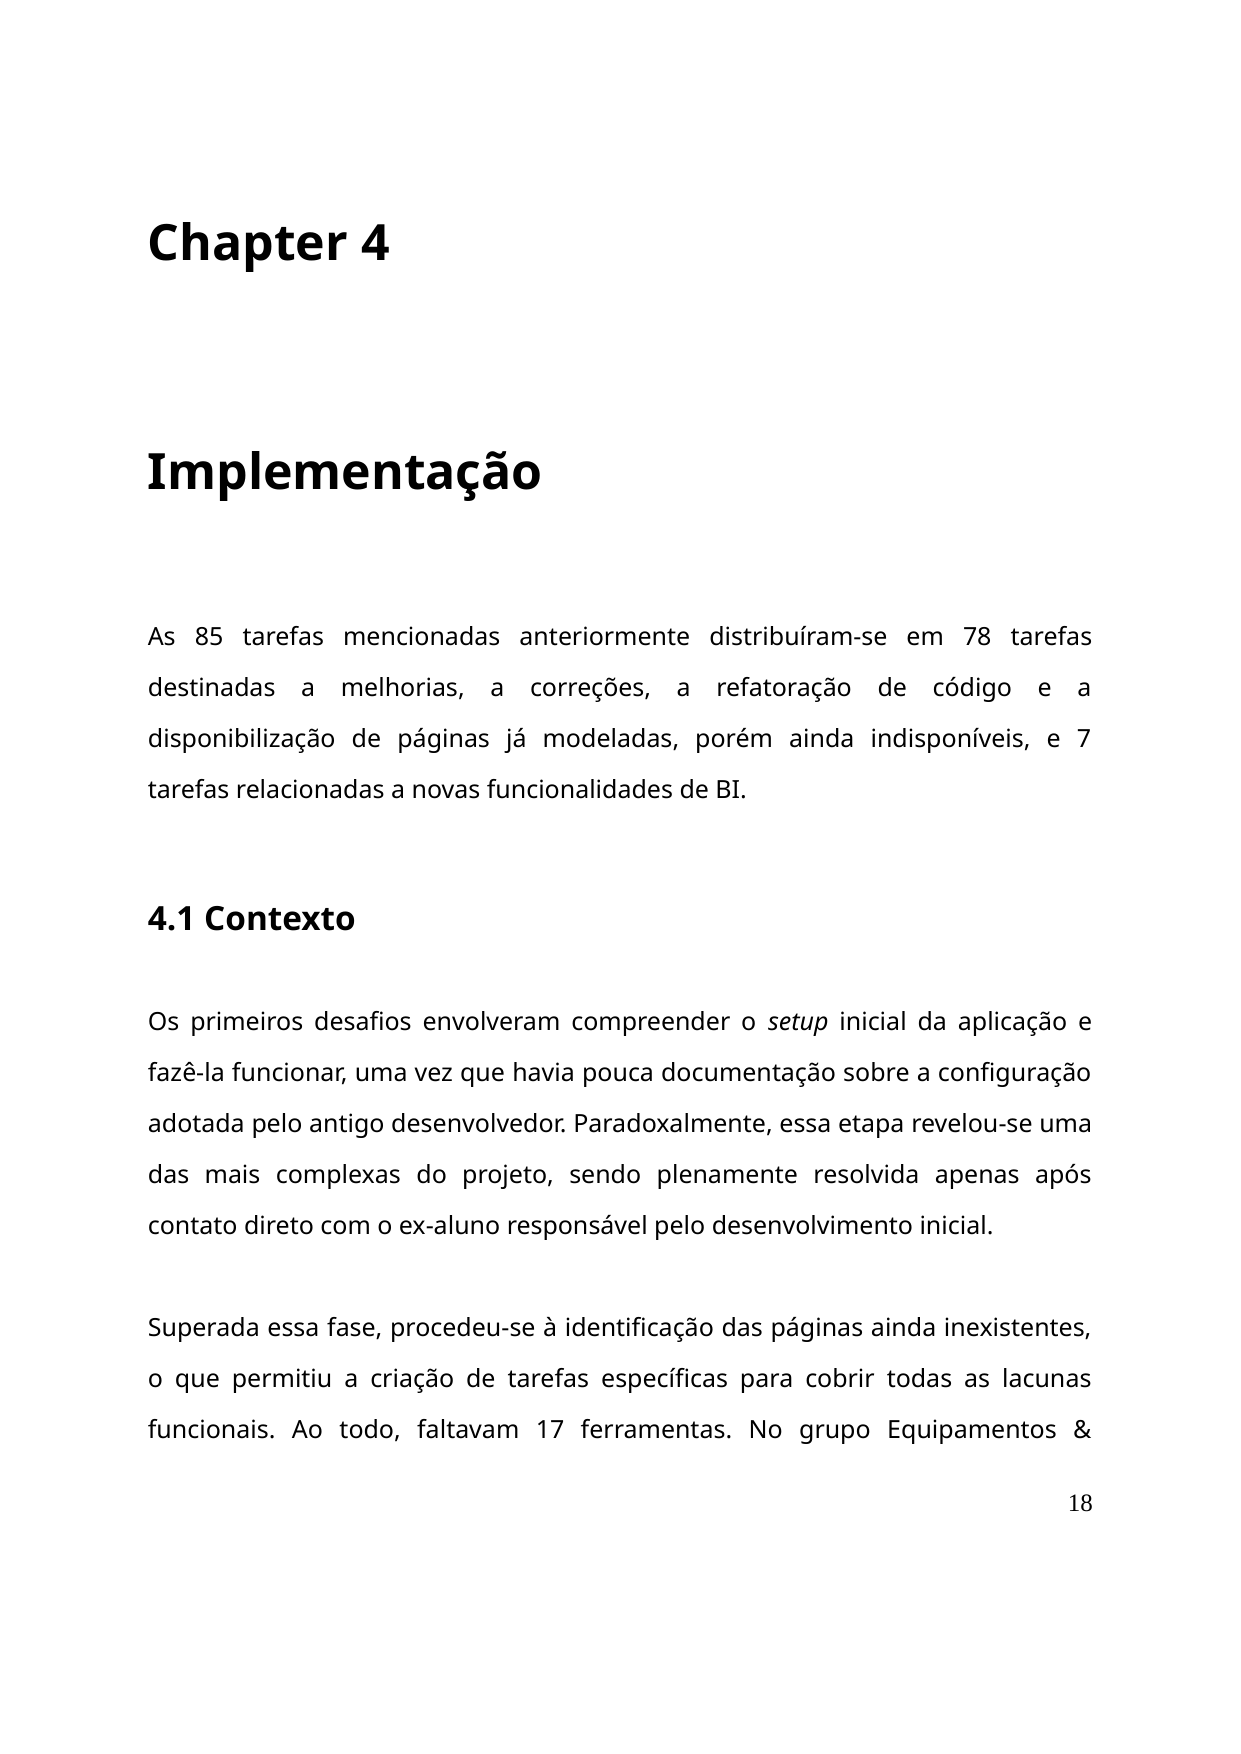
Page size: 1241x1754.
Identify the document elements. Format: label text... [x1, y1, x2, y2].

text As 85 tarefas mencionadas anteriormente distribuíram-se em 78 tarefas destinadas a melhorias, a correções, a refatoração de código e a disponibilização de páginas já modeladas, porém ainda indisponíveis, e 7 tarefas relacionadas a novas funcionalidades de BI. [148, 619, 1093, 806]
text Superada essa fase, procedeu-se à identificação das páginas ainda inexistentes, o que permitiu a criação de tarefas específicas para cobrir todas as lacunas funcionais. Ao todo, faltavam 17 ferramentas. No grupo Equipamentos & [148, 1310, 1093, 1446]
text Os primeiros desafios envolveram compreender o setup inicial da aplicação e fazê-la funcionar, uma vez que havia pouca documentação sobre a configuração adotada pelo antigo desenvolvedor. Paradoxalmente, essa etapa revelou-se uma das mais complexas do projeto, sendo plenamente resolvida apenas após contato direto com o ex-aluno responsável pelo desenvolvimento inicial. [148, 1004, 1093, 1242]
text Chapter 4 [148, 207, 1093, 275]
subtitle Implementação [148, 436, 1093, 504]
subtitle 4.1 Contexto [148, 895, 1093, 940]
